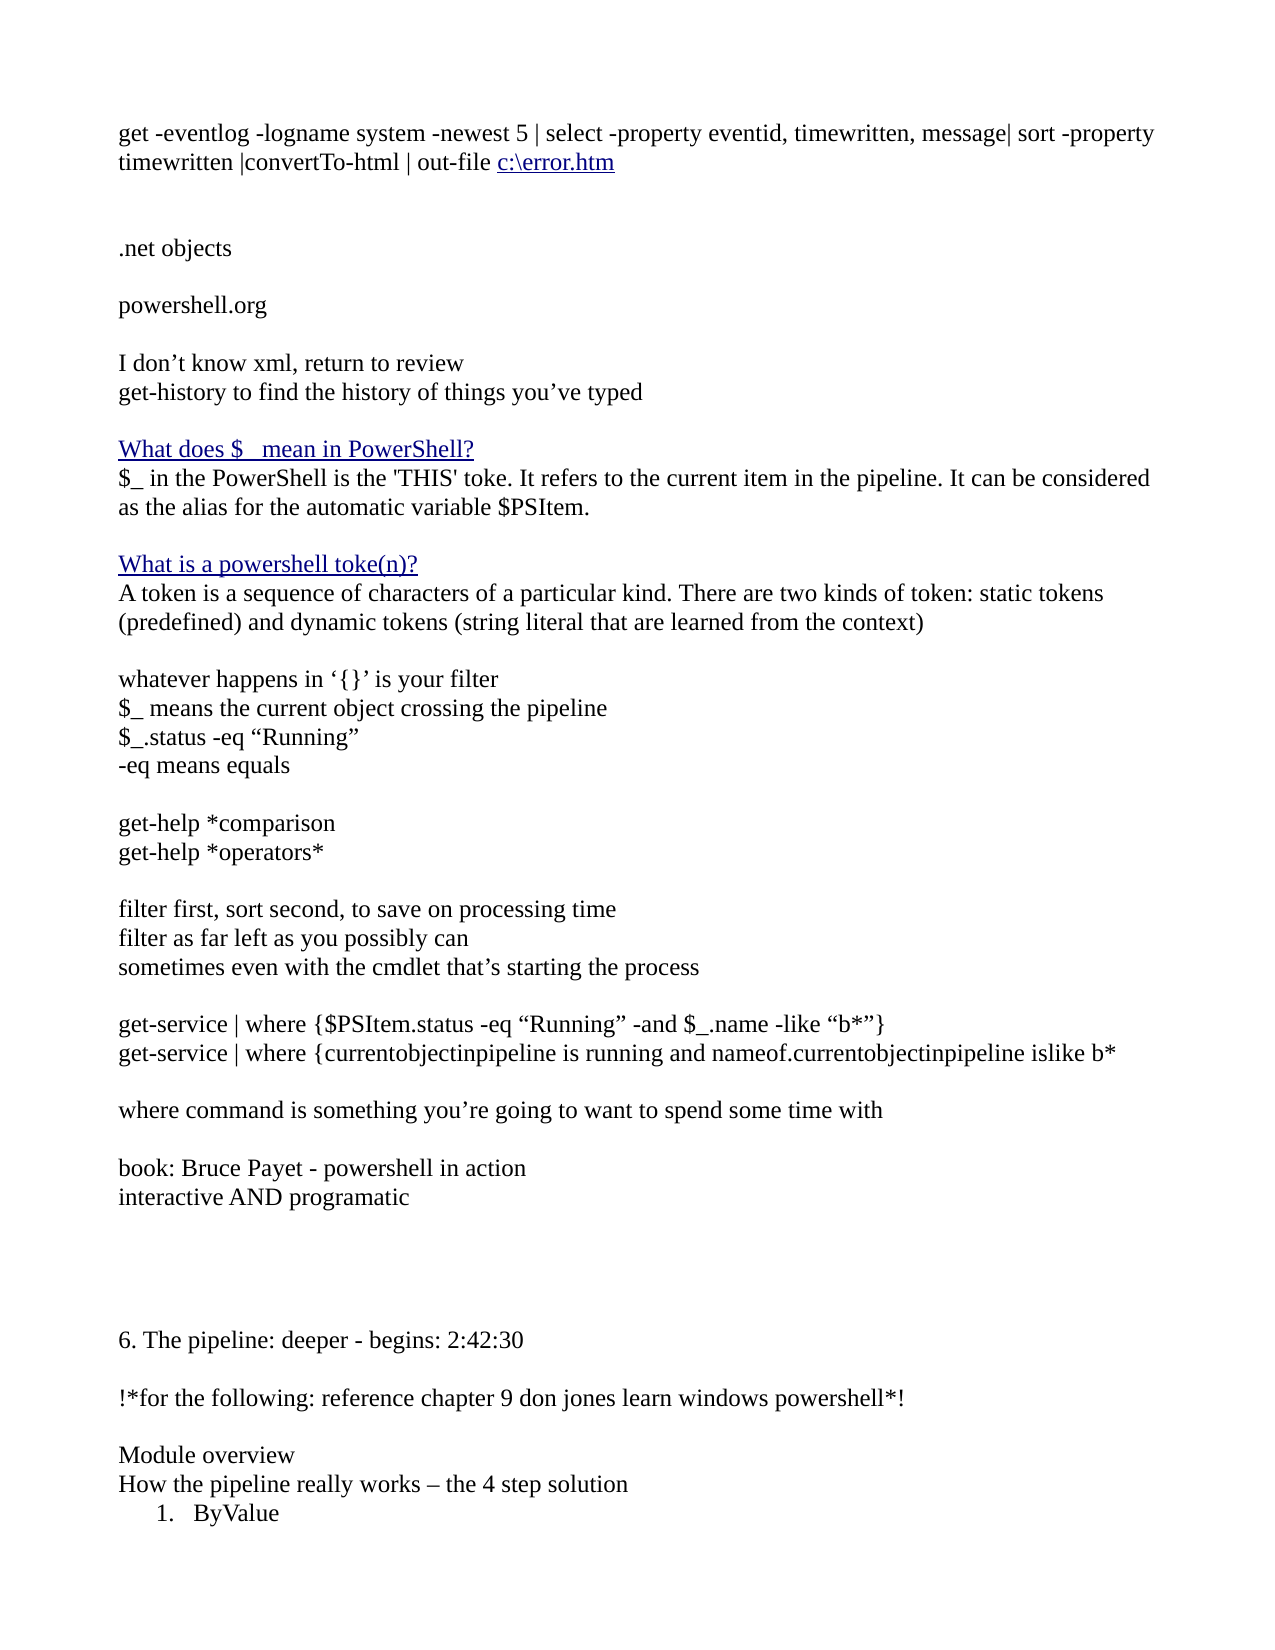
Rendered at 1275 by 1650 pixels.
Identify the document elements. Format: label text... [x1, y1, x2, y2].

text get-service | where {currentobjectinpipeline is running and nameof.currentobjectinpipeline islike b* [118, 1038, 1157, 1067]
text What is a powershell toke(n)? [118, 549, 1157, 578]
text get-help *comparison [118, 808, 1157, 837]
text I don’t know xml, return to review [118, 348, 1157, 377]
text -eq means equals [118, 751, 1157, 779]
text powershell.org [118, 291, 1157, 319]
text .net objects [118, 233, 1157, 262]
text filter first, sort second, to save on processing time [118, 894, 1157, 923]
text get-history to find the history of things you’ve typed [118, 377, 1157, 406]
text $_.status -eq “Running” [118, 722, 1157, 751]
text filter as far left as you possibly can [118, 923, 1157, 952]
text A token is a sequence of characters of a particular kind. There are two kinds of token: static tokens (predefined) and dynamic tokens (string literal that are learned from the context) [118, 578, 1157, 636]
text !*for the following: reference chapter 9 don jones learn windows powershell*! [118, 1383, 1157, 1412]
text where command is something you’re going to want to spend some time with [118, 1096, 1157, 1124]
text interactive AND programatic [118, 1182, 1157, 1211]
list ByValue [156, 1498, 1157, 1527]
text get-service | where {$PSItem.status -eq “Running” -and $_.name -like “b*”} [118, 1009, 1157, 1038]
text get -eventlog -logname system -newest 5 | select -property eventid, timewritten, message| sort -property timewritten |convertTo-html | out-file c:\error.htm [118, 118, 1157, 176]
text 6. The pipeline: deeper - begins: 2:42:30 [118, 1326, 1157, 1354]
text Module overview [118, 1441, 1157, 1469]
text How the pipeline really works – the 4 step solution [118, 1469, 1157, 1498]
text sometimes even with the cmdlet that’s starting the process [118, 952, 1157, 981]
text What does $_ mean in PowerShell? [118, 434, 1157, 463]
text $_ in the PowerShell is the 'THIS' toke. It refers to the current item in the pipeline. It can be considered as the alias for the automatic variable $PSItem. [118, 463, 1157, 521]
text $_ means the current object crossing the pipeline [118, 693, 1157, 722]
text get-help *operators* [118, 837, 1157, 866]
text book: Bruce Payet - powershell in action [118, 1153, 1157, 1182]
text whatever happens in ‘{}’ is your filter [118, 664, 1157, 693]
